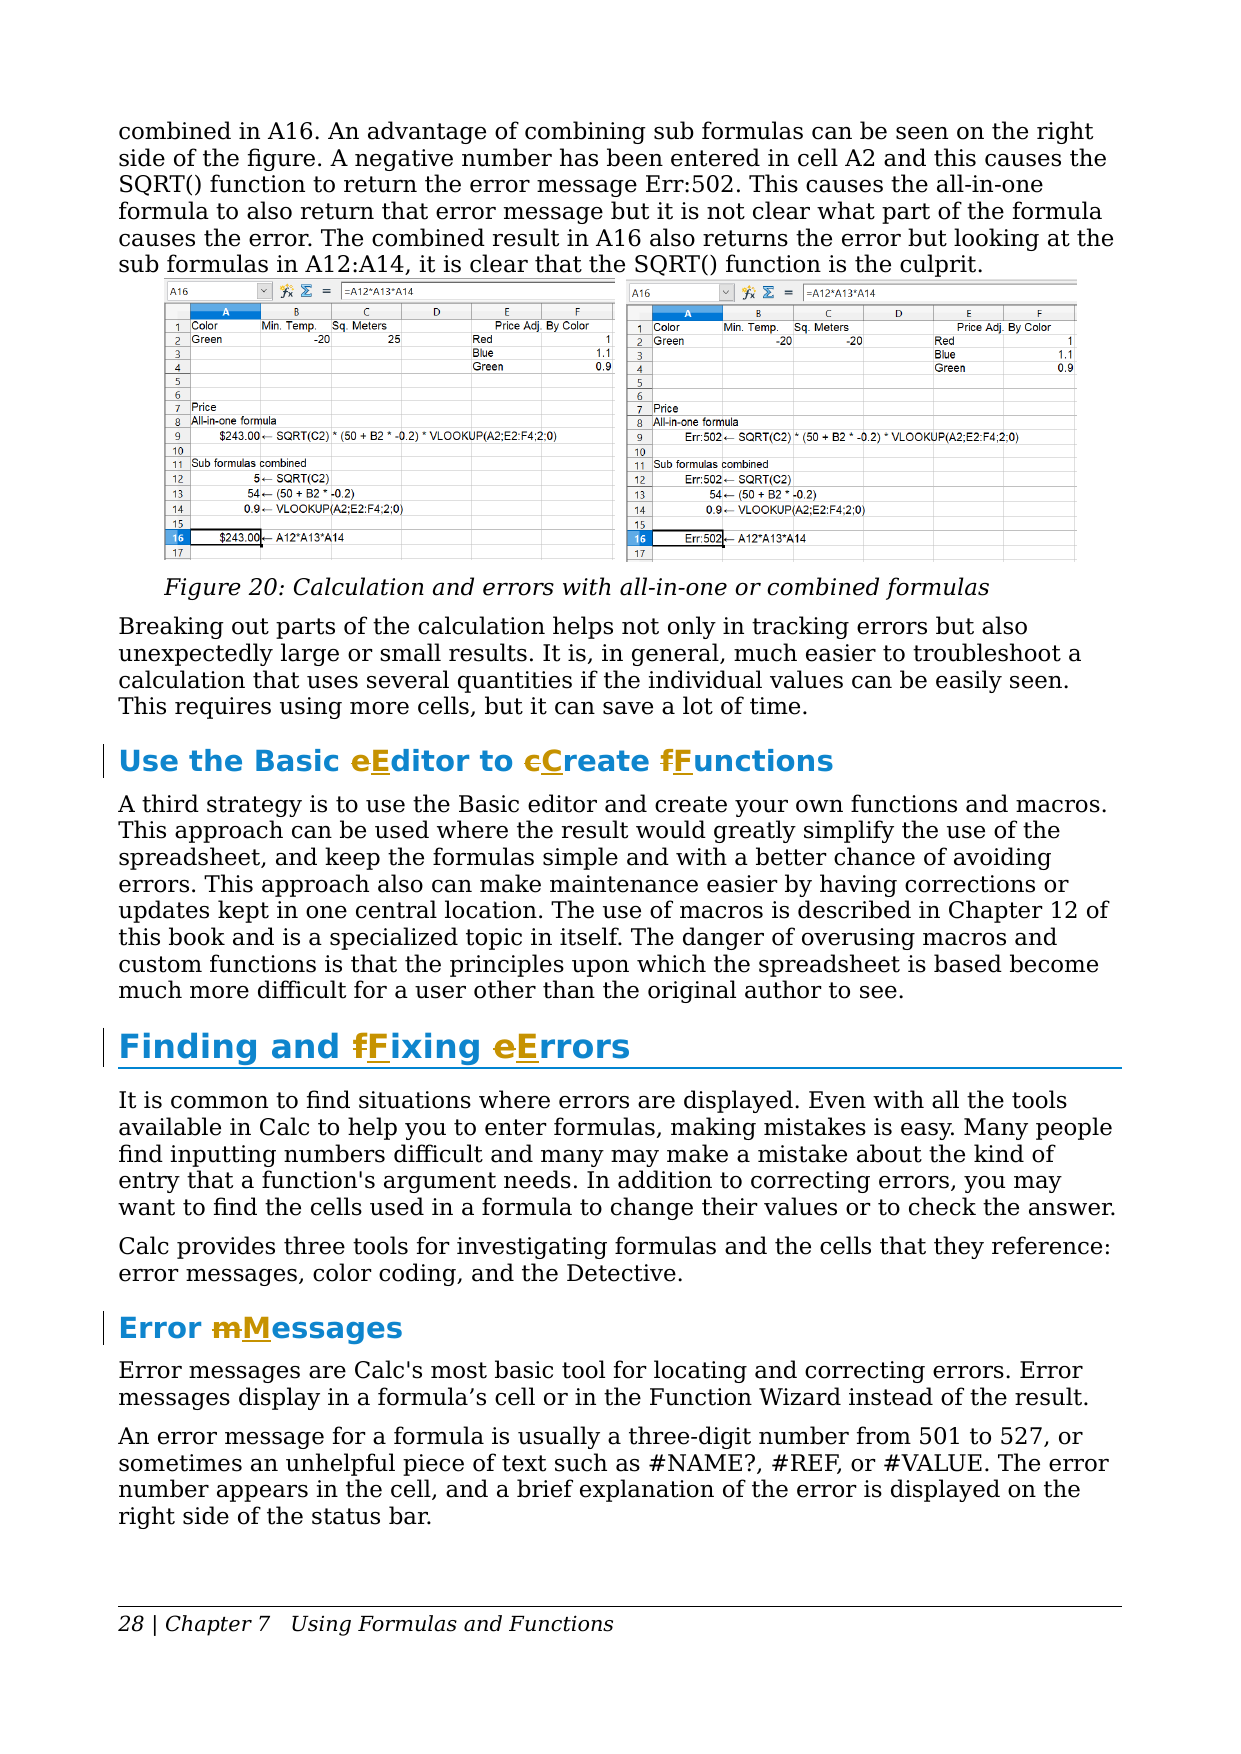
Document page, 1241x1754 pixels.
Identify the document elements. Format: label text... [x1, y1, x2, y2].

text Breaking out parts of the calculation helps not only in tracking errors but also unexpectedly large or small results. It is, in general, much easier to troubleshoot a calculation that uses several quantities if the individual values can be easily seen. This requires using more cells, but it can save a lot of time. [118, 613, 1122, 720]
text It is common to find situations where errors are displayed. Even with all the tools available in Calc to help you to enter formulas, making mistakes is easy. Many people find inputting numbers difficult and many may make a mistake about the kind of entry that a function's argument needs. In addition to correcting errors, you may want to find the cells used in a formula to change their values or to check the answer. [118, 1087, 1122, 1221]
text Error messages are Calc's most basic tool for locating and correcting errors. Error messages display in a formula’s cell or in the Function Wizard instead of the result. [118, 1357, 1122, 1411]
text combined in A16. An advantage of combining sub formulas can be seen on the right side of the figure. A negative number has been entered in cell A2 and this causes the SQRT() function to return the error message Err:502. This causes the all-in-one formula to also return that error message but it is not clear what part of the formula causes the error. The combined result in A16 also returns the error but looking at the sub formulas in A12:A14, it is clear that the SQRT() function is the culprit. [118, 118, 1122, 278]
picture [626, 278, 1077, 562]
text Figure 20: Calculation and errors with all-in-one or combined formulas [164, 574, 1076, 601]
text A third strategy is to use the Basic editor and create your own functions and macros. This approach can be used where the result would greatly simplify the use of the spreadsheet, and keep the formulas simple and with a better chance of avoiding errors. This approach also can make maintenance easier by having corrections or updates kept in one central location. The use of macros is described in Chapter 12 of this book and is a specialized topic in itself. The danger of overusing macros and custom functions is that the principles upon which the spreadsheet is based become much more difficult for a user other than the original author to see. [118, 791, 1122, 1004]
subtitle Error Messages [118, 1311, 1122, 1345]
text Calc provides three tools for investigating formulas and the cells that they reference: error messages, color coding, and the Detective. [118, 1233, 1122, 1287]
subtitle Use the Basic Editor to Create Functions [118, 744, 1122, 778]
text An error message for a formula is usually a three-digit number from 501 to 527, or sometimes an unhelpful piece of text such as #NAME?, #REF, or #VALUE. The error number appears in the cell, and a brief explanation of the error is displayed on the right side of the status bar. [118, 1423, 1122, 1530]
picture [164, 278, 615, 560]
subtitle Finding and Fixing Errors [118, 1028, 1122, 1067]
